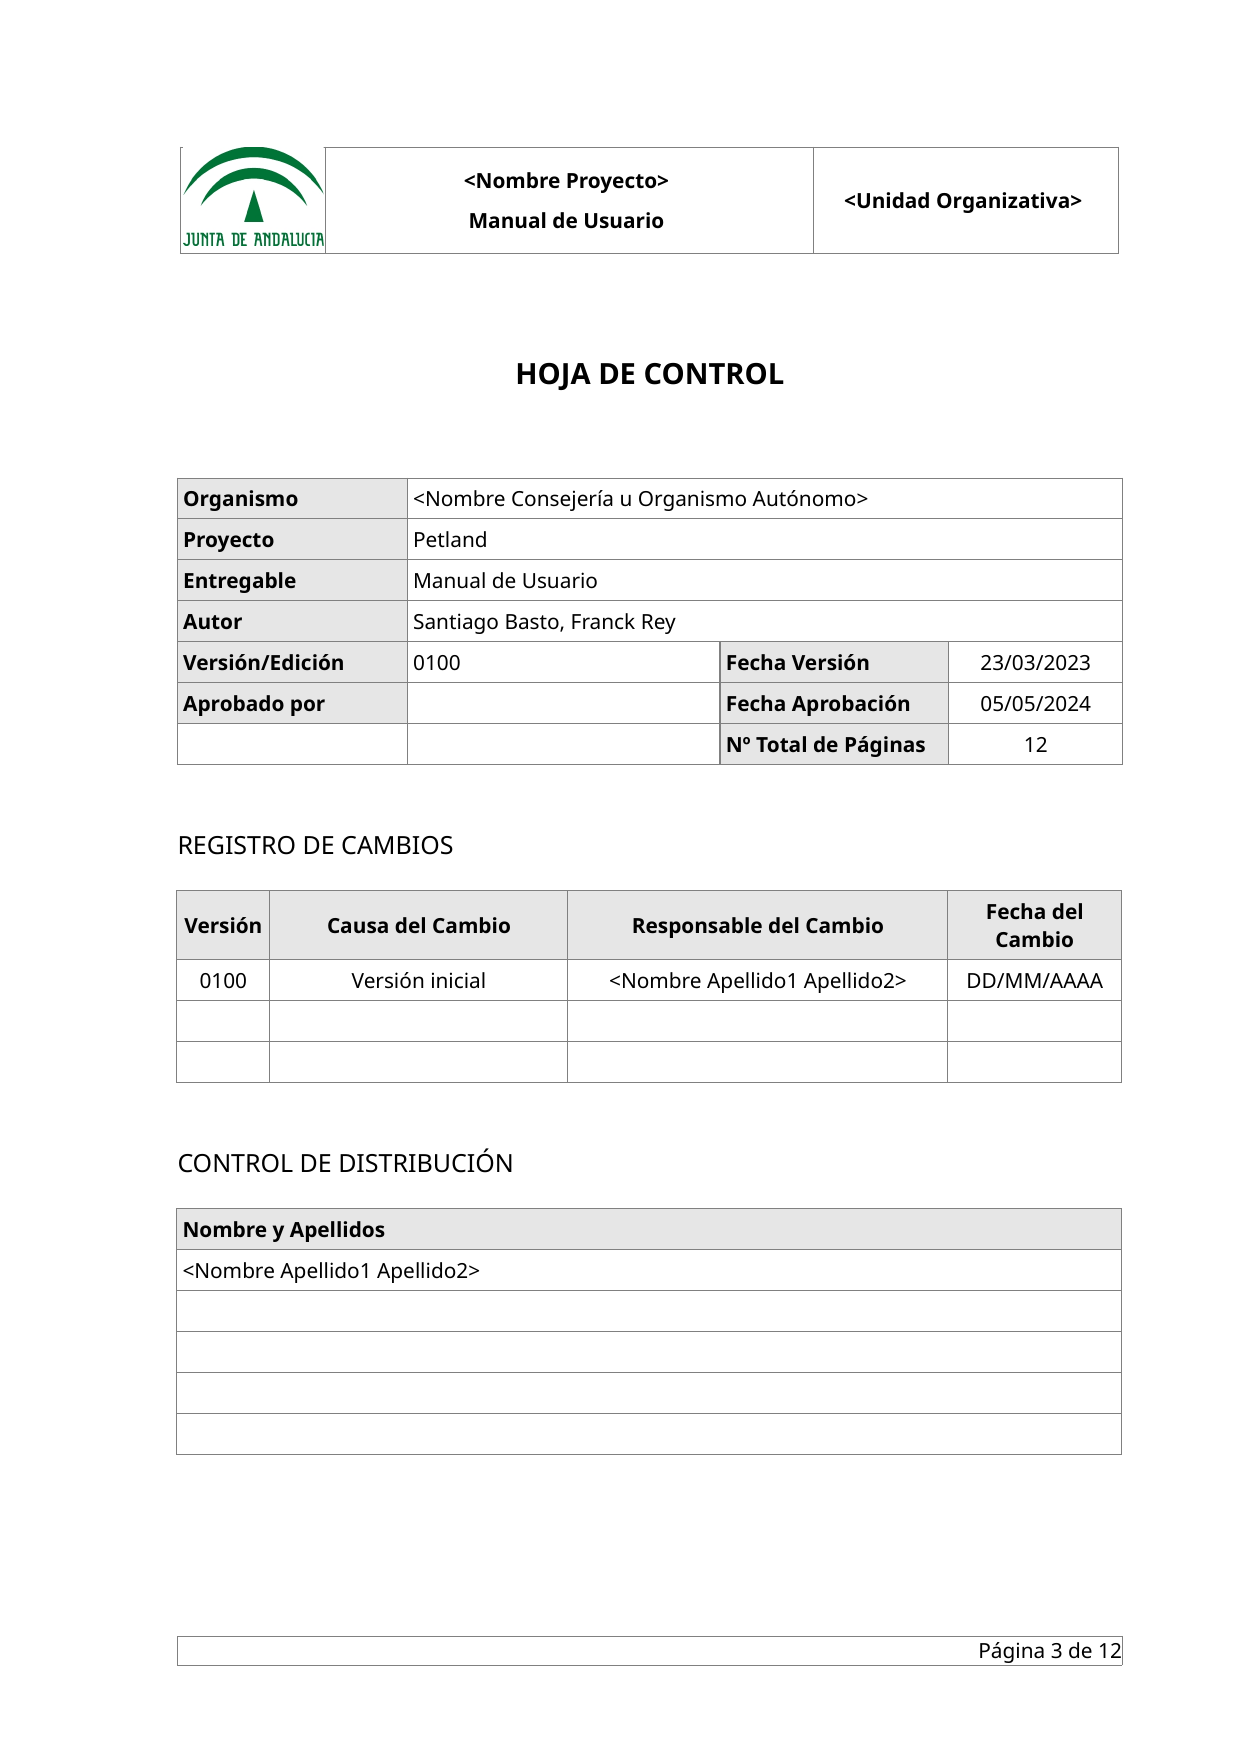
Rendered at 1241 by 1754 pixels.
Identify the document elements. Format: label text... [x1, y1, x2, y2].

table_cell [177, 1001, 269, 1041]
table_header Organismo [178, 479, 407, 518]
table_cell [270, 1042, 567, 1082]
table_header Versión [177, 891, 269, 959]
table_cell [177, 1291, 1121, 1331]
table_cell 10 [949, 724, 1122, 764]
table_cell 0100 [177, 960, 269, 1000]
text REGISTRO DE CAMBIOS [177, 827, 1122, 862]
table_cell [270, 1001, 567, 1041]
table_cell Versión inicial [270, 960, 567, 1000]
text HOJA DE CONTROL [177, 353, 1122, 393]
table_cell Fecha Versión [721, 642, 948, 682]
table_cell [177, 1042, 269, 1082]
table_cell 0100 [408, 642, 719, 682]
table_cell Manual de Usuario [408, 560, 1122, 600]
table_header Causa del Cambio [270, 891, 567, 959]
table_cell Entregable [178, 560, 407, 600]
table_cell [568, 1042, 947, 1082]
table_header Nombre y Apellidos [177, 1209, 1121, 1249]
table_cell DD/MM/AAAA [948, 960, 1121, 1000]
table_cell <Nombre Apellido1 Apellido2> [568, 960, 947, 1000]
table_header <Nombre Consejería u Organismo Autónomo> [408, 479, 1122, 518]
table_cell [408, 683, 719, 723]
table_cell [177, 1332, 1121, 1372]
table_cell Fecha Aprobación [721, 683, 948, 723]
table_cell Santiago Basto, Franck Rey [408, 601, 1122, 641]
table_cell Petland [408, 519, 1122, 559]
text CONTROL DE DISTRIBUCIÓN [177, 1146, 1122, 1180]
table_header Fecha del Cambio [948, 891, 1121, 959]
table_cell Nº Total de Páginas [721, 724, 948, 764]
table_header Responsable del Cambio [568, 891, 947, 959]
table_cell [178, 724, 407, 764]
table_cell [408, 724, 719, 764]
table_cell 05/05/2024 [949, 683, 1122, 723]
table_cell [948, 1042, 1121, 1082]
table_cell Versión/Edición [178, 642, 407, 682]
table_cell [177, 1373, 1121, 1413]
table_cell Aprobado por [178, 683, 407, 723]
table_cell Proyecto [178, 519, 407, 559]
table_cell [177, 1414, 1121, 1454]
table_cell [948, 1001, 1121, 1041]
table_cell Autor [178, 601, 407, 641]
table_cell 23/03/2023 [949, 642, 1122, 682]
table_cell [568, 1001, 947, 1041]
table_cell <Nombre Apellido1 Apellido2> [177, 1250, 1121, 1290]
